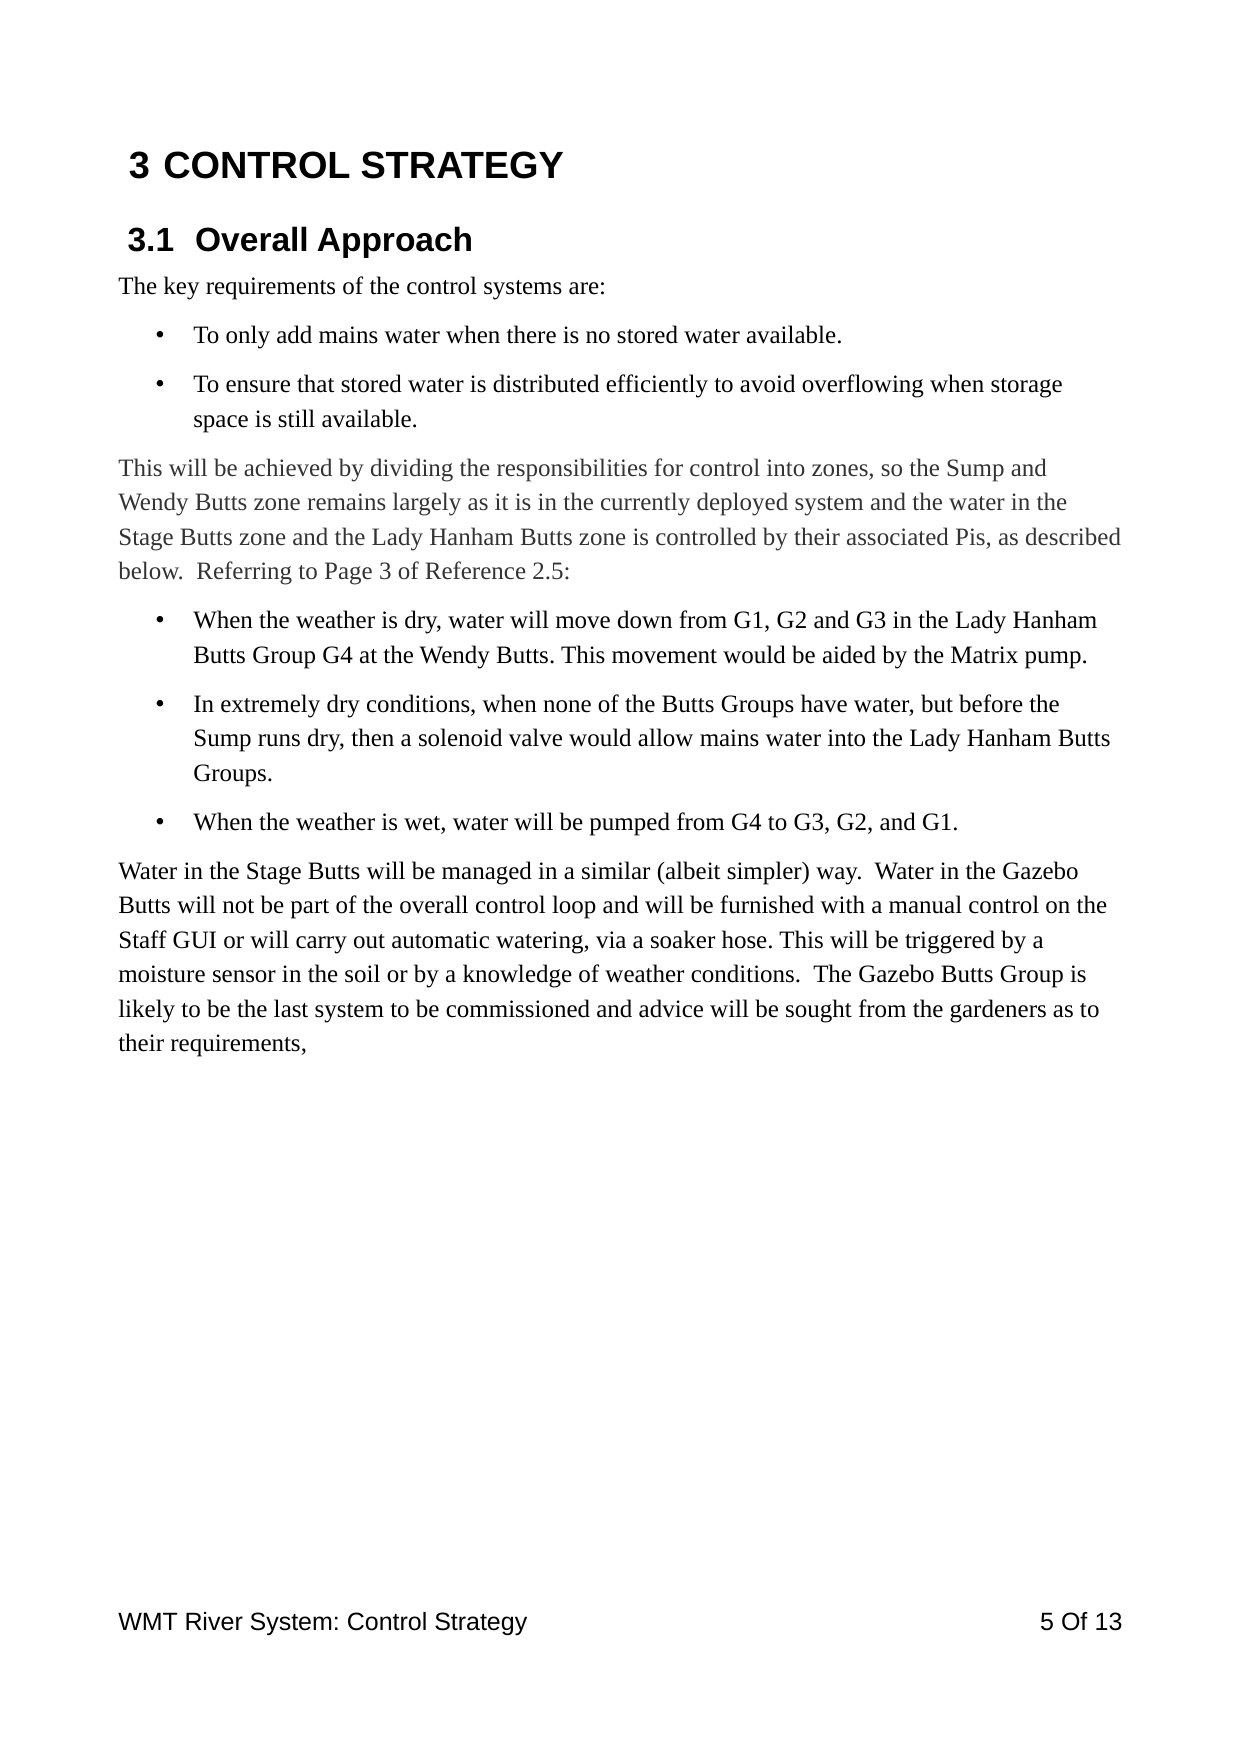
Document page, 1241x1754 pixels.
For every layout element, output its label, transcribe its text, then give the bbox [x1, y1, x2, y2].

list To ensure that stored water is distributed efficiently to avoid overflowing when storage space is still available. [156, 369, 1122, 433]
list When the weather is dry, water will move down from G1, G2 and G3 in the Lady Hanham Butts Group G4 at the Wendy Butts. This movement would be aided by the Matrix pump. [156, 605, 1122, 669]
list In extremely dry conditions, when none of the Butts Groups have water, but before the Sump runs dry, then a solenoid valve would allow mains water into the Lady Hanham Butts Groups. [156, 689, 1122, 787]
list Water in the Stage Butts will be managed in a similar (albeit simpler) way. Water in the Gazebo Butts will not be part of the overall control loop and will be furnished with a manual control on the Staff GUI or will carry out automatic watering, via a soaker hose. This will be triggered by a moisture sensor in the soil or by a knowledge of weather conditions. The Gazebo Butts Group is likely to be the last system to be commissioned and advice will be sought from the gardeners as to their requirements, [118, 856, 1122, 1057]
subtitle Overall Approach [118, 220, 1122, 259]
list When the weather is wet, water will be pumped from G4 to G3, G2, and G1. [156, 807, 1122, 836]
list To only add mains water when there is no stored water available. [156, 320, 1122, 349]
text The key requirements of the control systems are: [118, 271, 1122, 300]
text This will be achieved by dividing the responsibilities for control into zones, so the Sump and Wendy Butts zone remains largely as it is in the currently deployed system and the water in the Stage Butts zone and the Lady Hanham Butts zone is controlled by their associated Pis, as described below. Referring to Page 3 of Reference 2.5: [118, 453, 1122, 585]
subtitle CONTROL STRATEGY [118, 143, 1122, 187]
